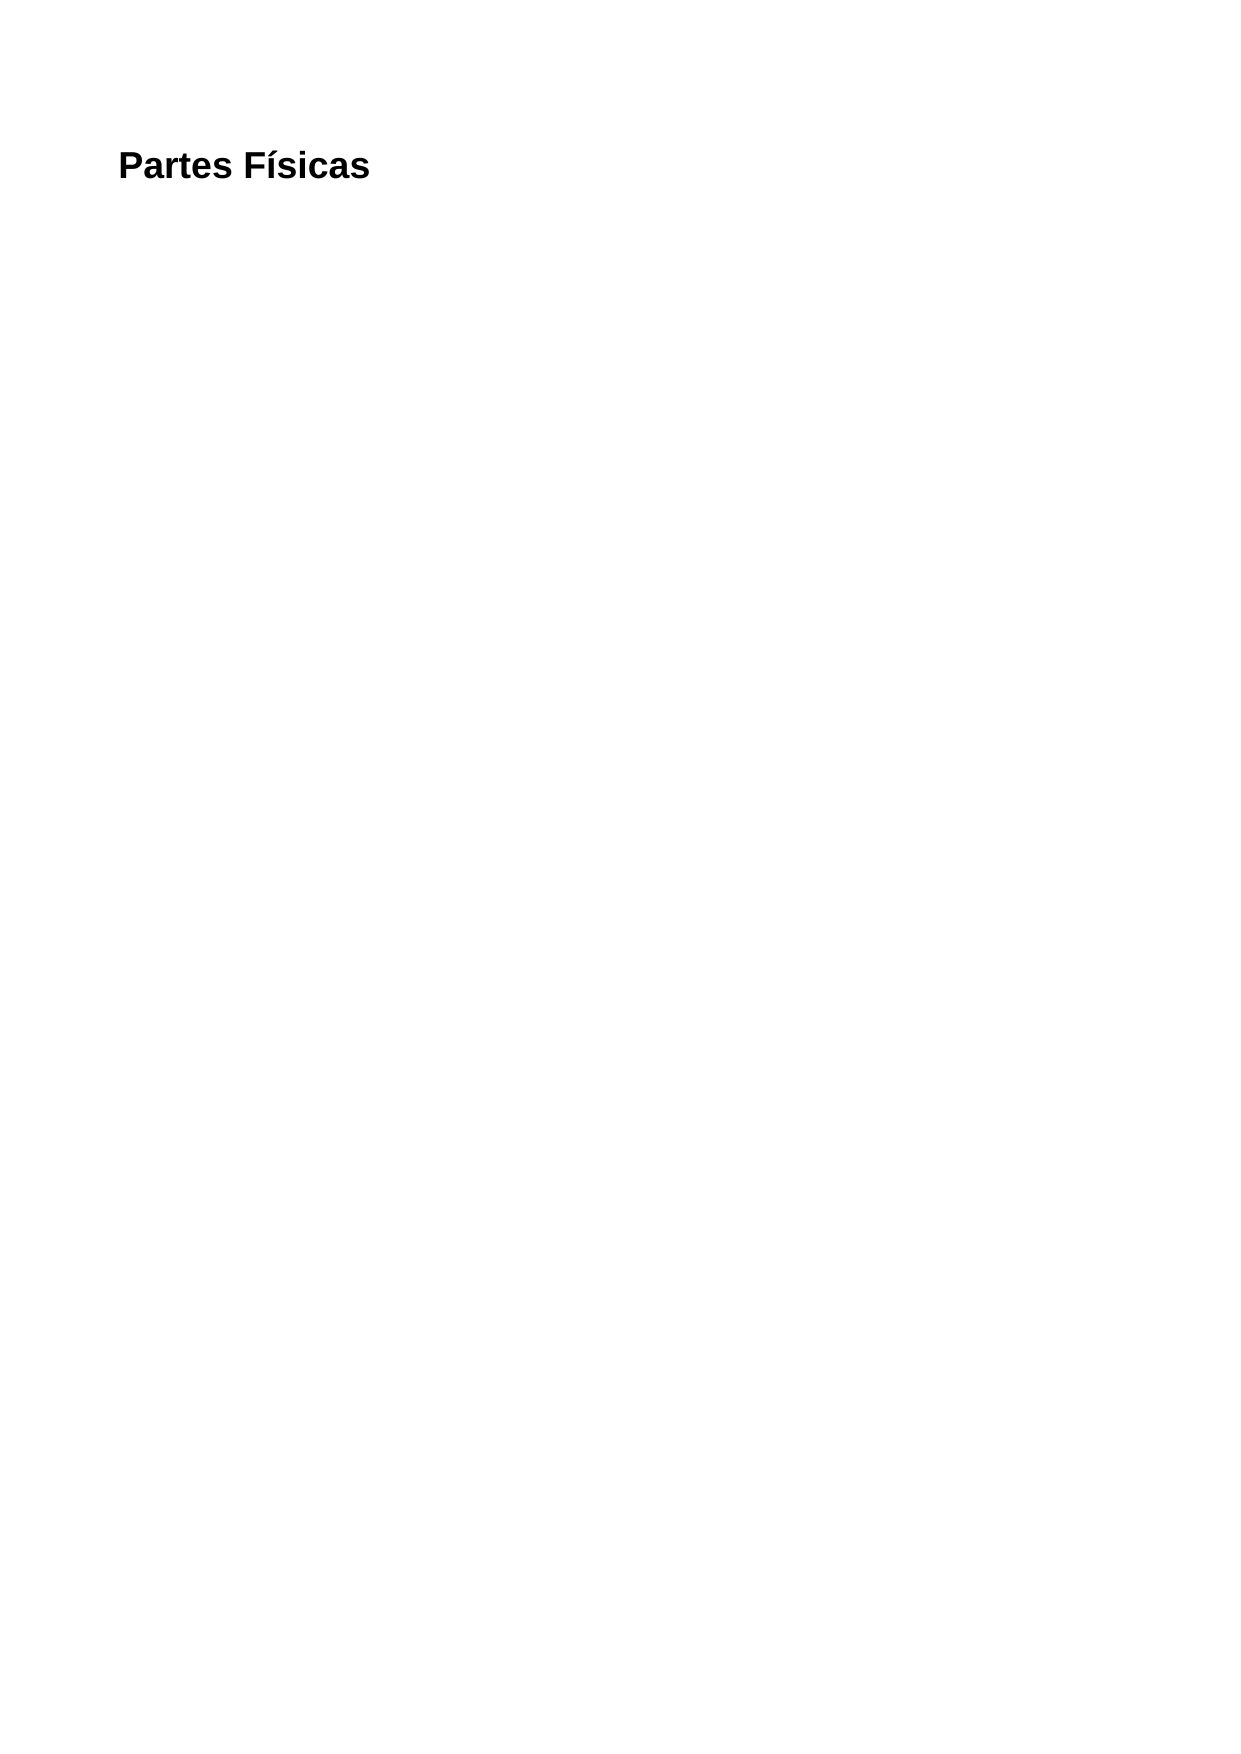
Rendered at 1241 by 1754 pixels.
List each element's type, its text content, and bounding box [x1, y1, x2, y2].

subtitle Partes Físicas [118, 143, 1122, 186]
